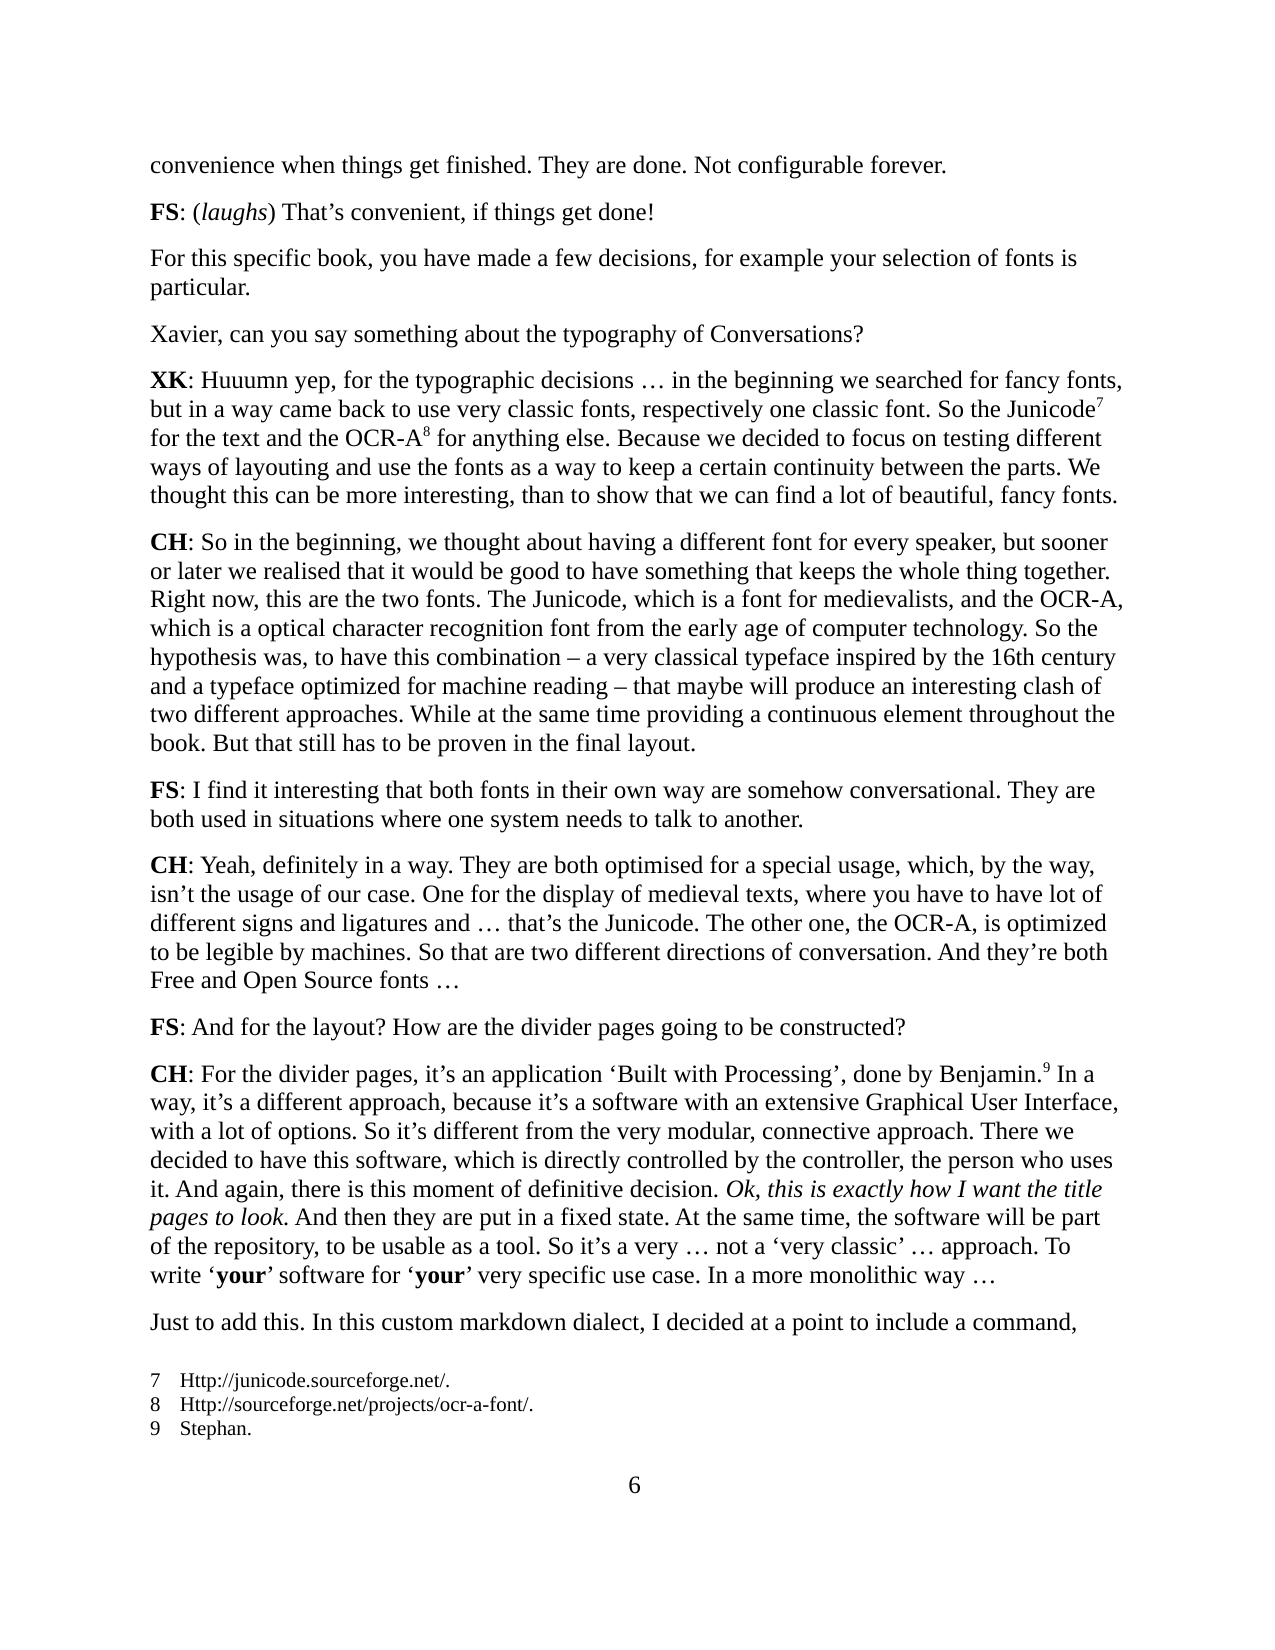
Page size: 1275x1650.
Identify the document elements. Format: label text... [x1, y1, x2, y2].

text FS: (laughs) That’s convenient, if things get done! [150, 197, 1125, 225]
text CH: Yeah, definitely in a way. They are both optimised for a special usage, which, by the way, isn’t the usage of our case. One for the display of medieval texts, where you have to have lot of different signs and ligatures and … that’s the Junicode. The other one, the OCR-A, is optimized to be legible by machines. So that are two different directions of conversation. And they’re both Free and Open Source fonts … [150, 850, 1125, 994]
text FS: I find it interesting that both fonts in their own way are somehow conversational. They are both used in situations where one system needs to talk to another. [150, 775, 1125, 832]
text CH: So in the beginning, we thought about having a different font for every speaker, but sooner or later we realised that it would be good to have something that keeps the whole thing together. Right now, this are the two fonts. The Junicode, which is a font for medievalists, and the OCR-A, which is a optical character recognition font from the early age of computer technology. So the hypothesis was, to have this combination – a very classical typeface inspired by the 16th century and a typeface optimized for machine reading – that maybe will produce an interesting clash of two different approaches. While at the same time providing a continuous element throughout the book. But that still has to be proven in the final layout. [150, 527, 1125, 757]
text CH: For the divider pages, it’s an application ‘Built with Processing’, done by Benjamin. In a way, it’s a different approach, because it’s a software with an extensive Graphical User Interface, with a lot of options. So it’s different from the very modular, connective approach. There we decided to have this software, which is directly controlled by the controller, the person who uses it. And again, there is this moment of definitive decision. Ok, this is exactly how I want the title pages to look. And then they are put in a fixed state. At the same time, the software will be part of the repository, to be usable as a tool. So it’s a very … not a ‘very classic’ … approach. To write ‘your’ software for ‘your’ very specific use case. In a more monolithic way … [150, 1059, 1125, 1289]
text XK: Huuumn yep, for the typographic decisions … in the beginning we searched for fancy fonts, but in a way came back to use very classic fonts, respectively one classic font. So the Junicode for the text and the OCR-A for anything else. Because we decided to focus on testing different ways of layouting and use the fonts as a way to keep a certain continuity between the parts. We thought this can be more interesting, than to show that we can find a lot of beautiful, fancy fonts. [150, 365, 1125, 509]
text Stephan. [150, 1416, 1125, 1440]
text Http://junicode.sourceforge.net/. [150, 1368, 1125, 1392]
text For this specific book, you have made a few decisions, for example your selection of fonts is particular. [150, 243, 1125, 301]
text Xavier, can you say something about the typography of Conversations? [150, 319, 1125, 347]
text convenience when things get finished. They are done. Not configurable forever. [150, 150, 1125, 179]
text FS: And for the layout? How are the divider pages going to be constructed? [150, 1012, 1125, 1041]
text Just to add this. In this custom markdown dialect, I decided at a point to include a command, [150, 1307, 1125, 1335]
text Http://sourceforge.net/projects/ocr-a-font/. [150, 1392, 1125, 1416]
